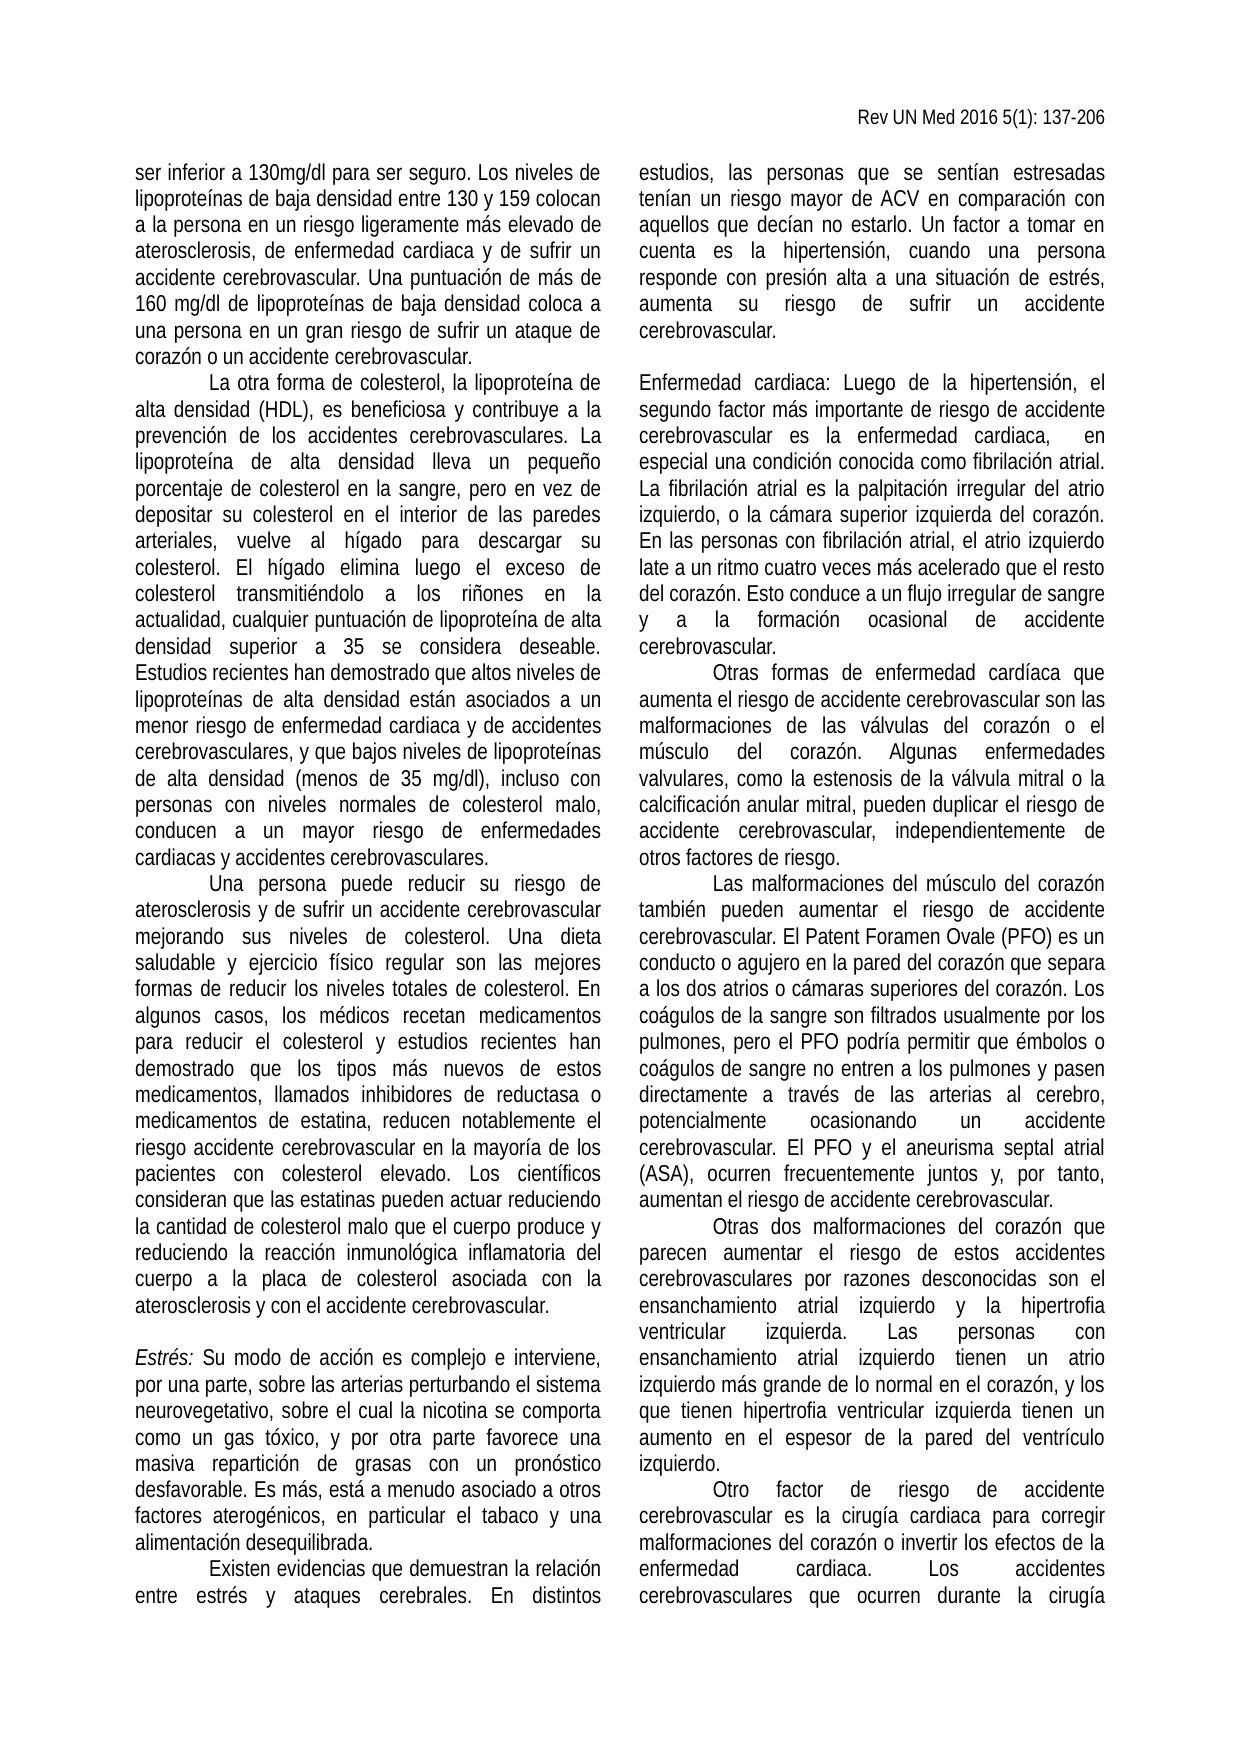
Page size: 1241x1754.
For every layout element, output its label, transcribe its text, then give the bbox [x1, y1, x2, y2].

text La otra forma de colesterol, la lipoproteína de alta densidad (HDL), es beneficiosa y contribuye a la prevención de los accidentes cerebrovasculares. La lipoproteína de alta densidad lleva un pequeño porcentaje de colesterol en la sangre, pero en vez de depositar su colesterol en el interior de las paredes arteriales, vuelve al hígado para descargar su colesterol. El hígado elimina luego el exceso de colesterol transmitiéndolo a los riñones en la actualidad, cualquier puntuación de lipoproteína de alta densidad superior a 35 se considera deseable. Estudios recientes han demostrado que altos niveles de lipoproteínas de alta densidad están asociados a un menor riesgo de enfermedad cardiaca y de accidentes cerebrovasculares, y que bajos niveles de lipoproteínas de alta densidad (menos de 35 mg/dl), incluso con personas con niveles normales de colesterol malo, conducen a un mayor riesgo de enfermedades cardiacas y accidentes cerebrovasculares. [135, 369, 601, 870]
text estudios, las personas que se sentían estresadas tenían un riesgo mayor de ACV en comparación con aquellos que decían no estarlo. Un factor a tomar en cuenta es la hipertensión, cuando una persona responde con presión alta a una situación de estrés, aumenta su riesgo de sufrir un accidente cerebrovascular. [639, 158, 1105, 343]
text Otro factor de riesgo de accidente cerebrovascular es la cirugía cardiaca para corregir malformaciones del corazón o invertir los efectos de la enfermedad cardiaca. Los accidentes cerebrovasculares que ocurren durante la cirugía [639, 1476, 1105, 1608]
text Otras formas de enfermedad cardíaca que aumenta el riesgo de accidente cerebrovascular son las malformaciones de las válvulas del corazón o el músculo del corazón. Algunas enfermedades valvulares, como la estenosis de la válvula mitral o la calcificación anular mitral, pueden duplicar el riesgo de accidente cerebrovascular, independientemente de otros factores de riesgo. [639, 659, 1105, 870]
text Una persona puede reducir su riesgo de aterosclerosis y de sufrir un accidente cerebrovascular mejorando sus niveles de colesterol. Una dieta saludable y ejercicio físico regular son las mejores formas de reducir los niveles totales de colesterol. En algunos casos, los médicos recetan medicamentos para reducir el colesterol y estudios recientes han demostrado que los tipos más nuevos de estos medicamentos, llamados inhibidores de reductasa o medicamentos de estatina, reducen notablemente el riesgo accidente cerebrovascular en la mayoría de los pacientes con colesterol elevado. Los científicos consideran que las estatinas pueden actuar reduciendo la cantidad de colesterol malo que el cuerpo produce y reduciendo la reacción inmunológica inflamatoria del cuerpo a la placa de colesterol asociada con la aterosclerosis y con el accidente cerebrovascular. [135, 870, 601, 1318]
text Existen evidencias que demuestran la relación entre estrés y ataques cerebrales. En distintos [135, 1555, 601, 1608]
text Las malformaciones del músculo del corazón también pueden aumentar el riesgo de accidente cerebrovascular. El Patent Foramen Ovale (PFO) es un conducto o agujero en la pared del corazón que separa a los dos atrios o cámaras superiores del corazón. Los coágulos de la sangre son filtrados usualmente por los pulmones, pero el PFO podría permitir que émbolos o coágulos de sangre no entren a los pulmones y pasen directamente a través de las arterias al cerebro, potencialmente ocasionando un accidente cerebrovascular. El PFO y el aneurisma septal atrial (ASA), ocurren frecuentemente juntos y, por tanto, aumentan el riesgo de accidente cerebrovascular. [639, 870, 1105, 1213]
text Estrés: Su modo de acción es complejo e interviene, por una parte, sobre las arterias perturbando el sistema neurovegetativo, sobre el cual la nicotina se comporta como un gas tóxico, y por otra parte favorece una masiva repartición de grasas con un pronóstico desfavorable. Es más, está a menudo asociado a otros factores aterogénicos, en particular el tabaco y una alimentación desequilibrada. [135, 1344, 601, 1555]
text Otras dos malformaciones del corazón que parecen aumentar el riesgo de estos accidentes cerebrovasculares por razones desconocidas son el ensanchamiento atrial izquierdo y la hipertrofia ventricular izquierda. Las personas con ensanchamiento atrial izquierdo tienen un atrio izquierdo más grande de lo normal en el corazón, y los que tienen hipertrofia ventricular izquierda tienen un aumento en el espesor de la pared del ventrículo izquierdo. [639, 1213, 1105, 1476]
text ser inferior a 130mg/dl para ser seguro. Los niveles de lipoproteínas de baja densidad entre 130 y 159 colocan a la persona en un riesgo ligeramente más elevado de aterosclerosis, de enfermedad cardiaca y de sufrir un accidente cerebrovascular. Una puntuación de más de 160 mg/dl de lipoproteínas de baja densidad coloca a una persona en un gran riesgo de sufrir un ataque de corazón o un accidente cerebrovascular. [135, 158, 601, 369]
text Enfermedad cardiaca: Luego de la hipertensión, el segundo factor más importante de riesgo de accidente cerebrovascular es la enfermedad cardiaca, en especial una condición conocida como fibrilación atrial. La fibrilación atrial es la palpitación irregular del atrio izquierdo, o la cámara superior izquierda del corazón. En las personas con fibrilación atrial, el atrio izquierdo late a un ritmo cuatro veces más acelerado que el resto del corazón. Esto conduce a un flujo irregular de sangre y a la formación ocasional de accidente cerebrovascular. [639, 369, 1105, 659]
